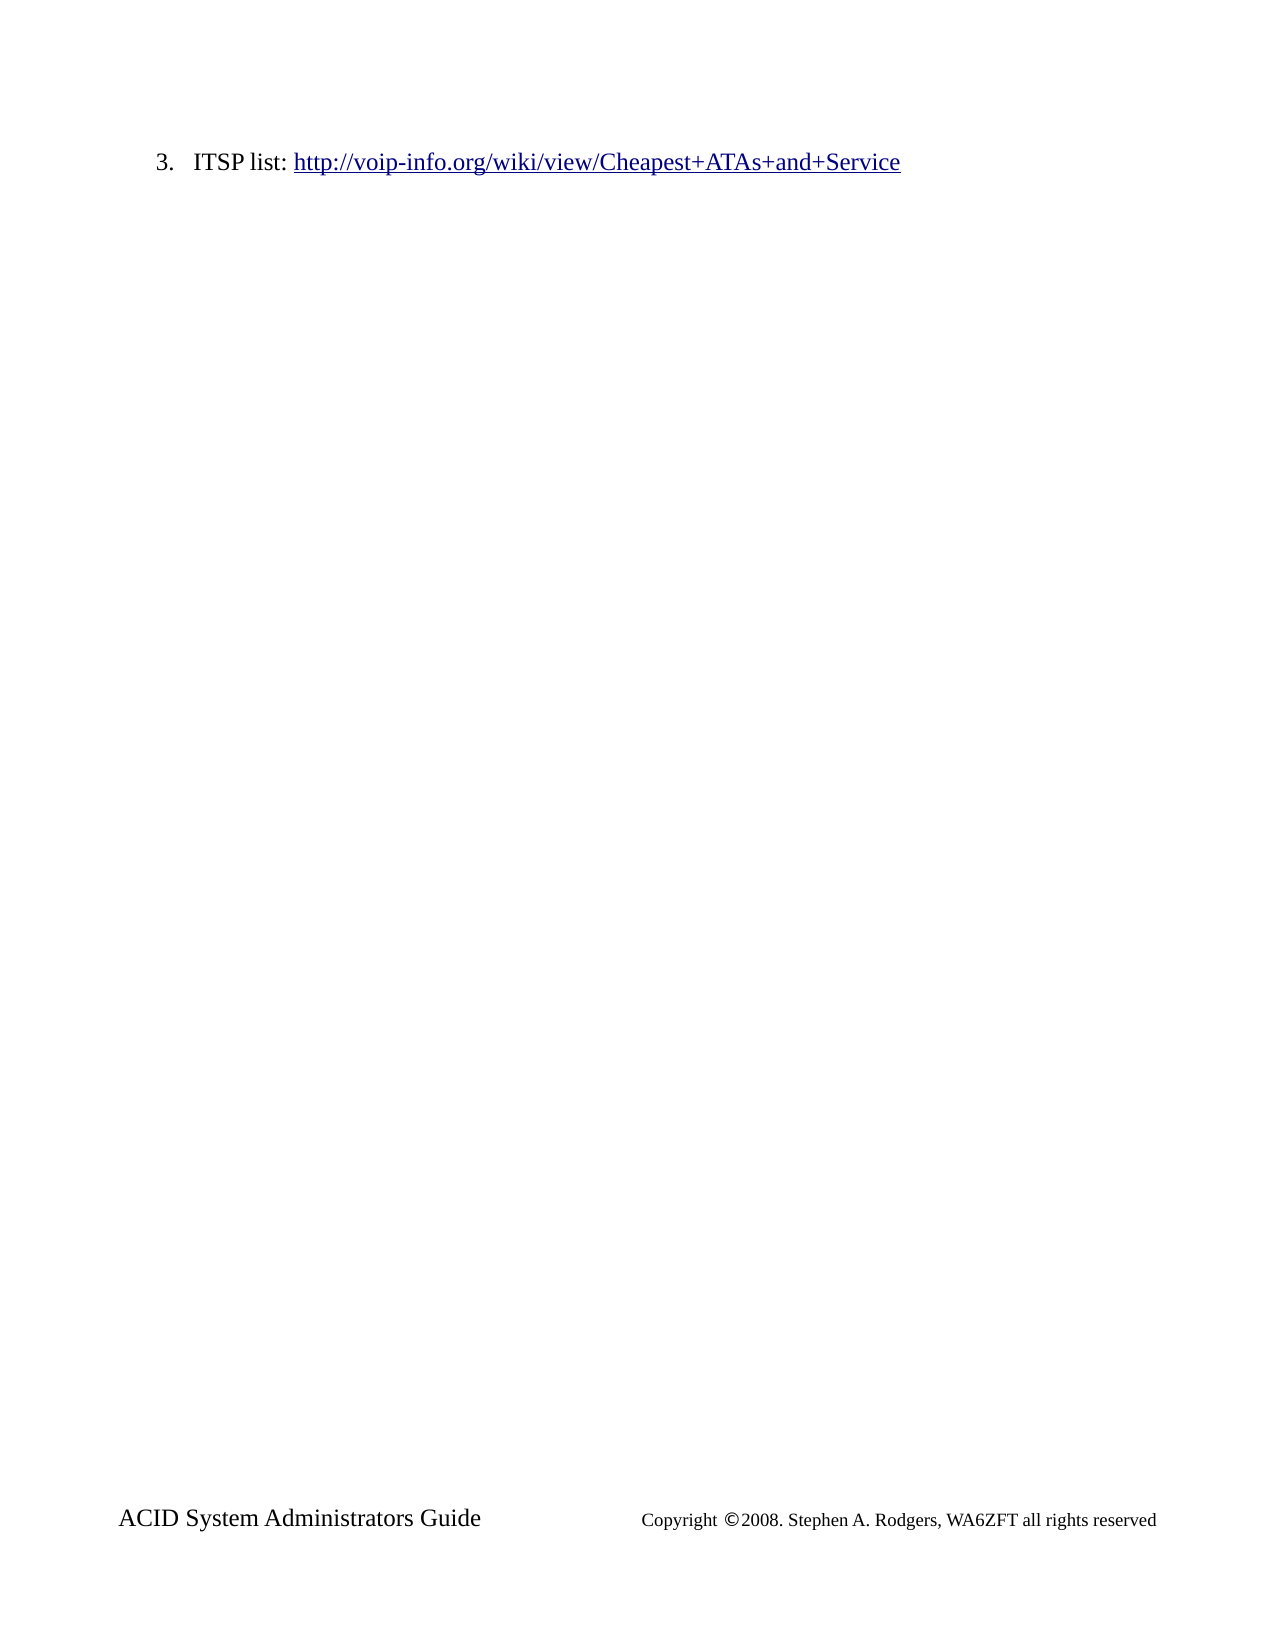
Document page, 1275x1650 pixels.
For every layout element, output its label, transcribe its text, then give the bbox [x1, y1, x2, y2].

list ITSP list: http://voip-info.org/wiki/view/Cheapest+ATAs+and+Service [156, 147, 1157, 176]
